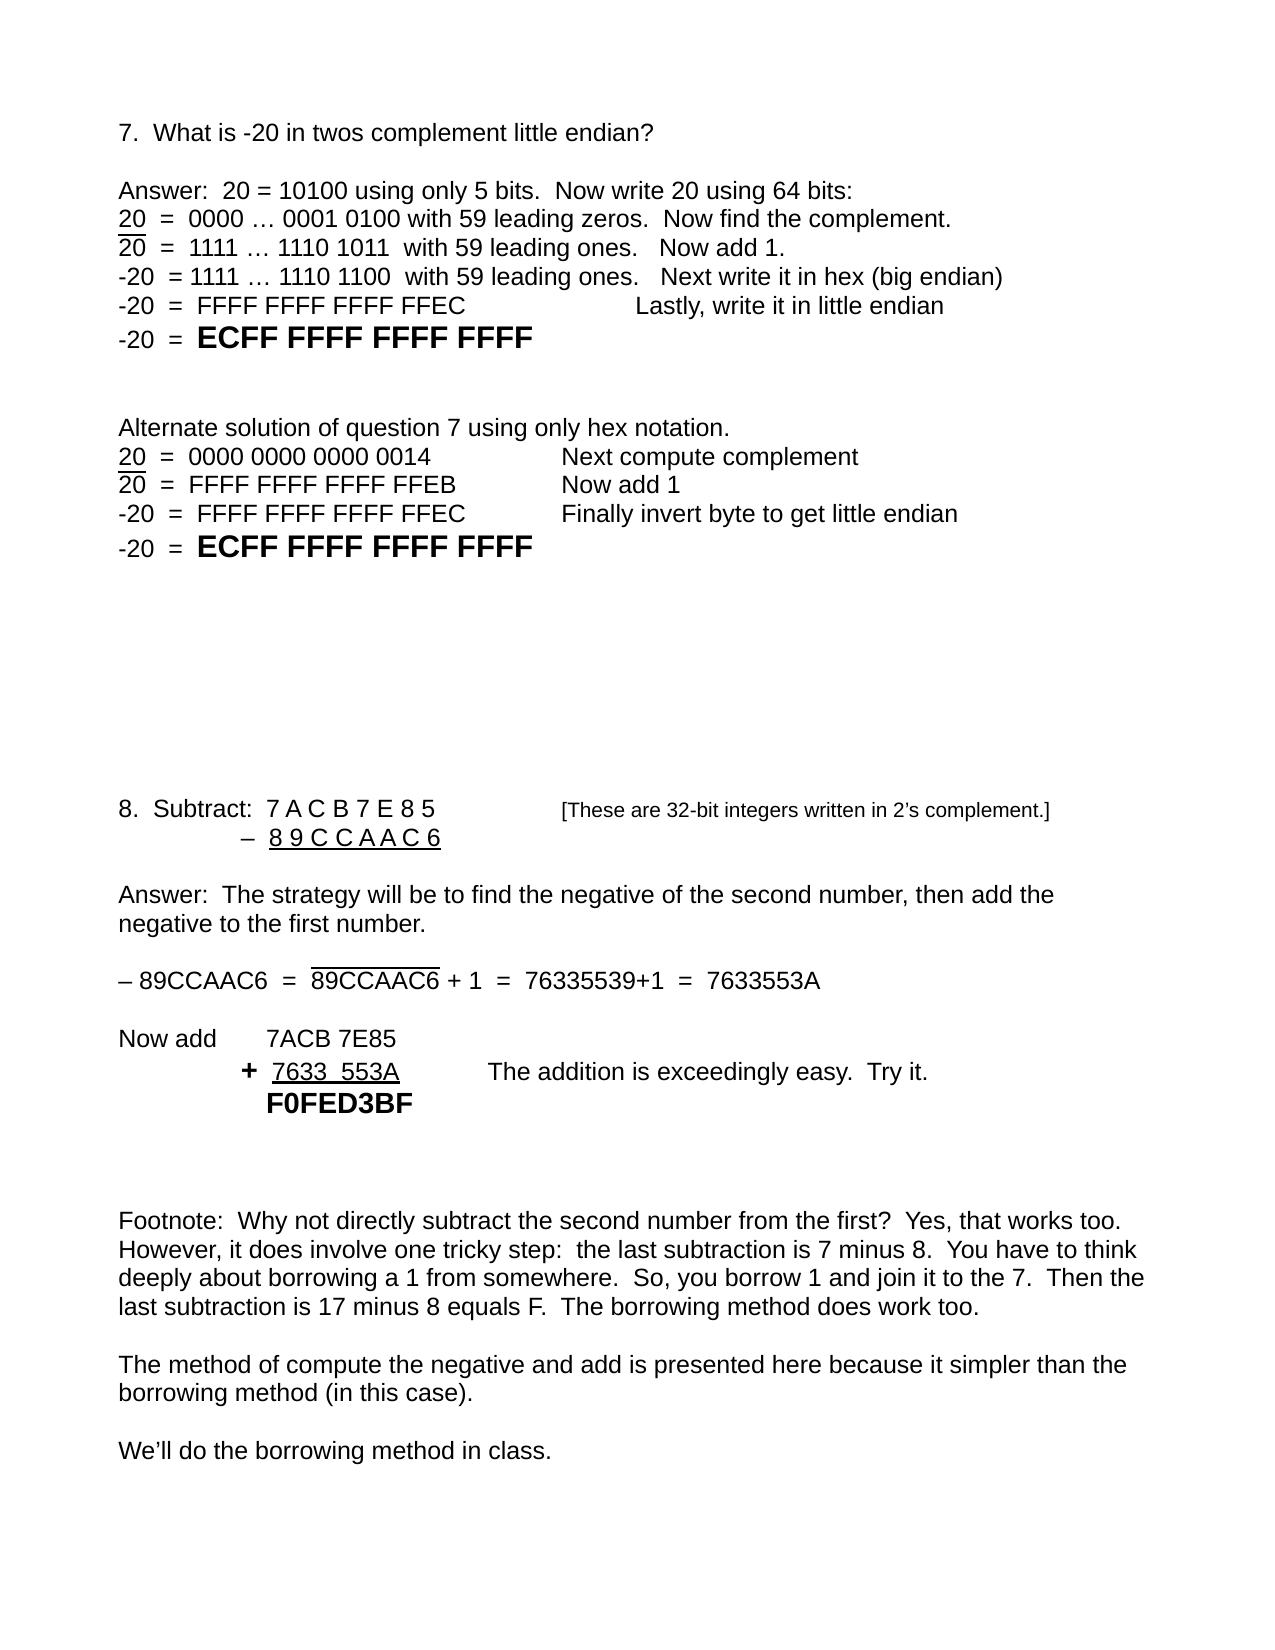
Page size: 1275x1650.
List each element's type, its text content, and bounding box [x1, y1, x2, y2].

text The method of compute the negative and add is presented here because it simpler than the borrowing method (in this case). [118, 1349, 1157, 1407]
text -20 = 1111 … 1110 1100 with 59 leading ones. Next write it in hex (big endian) [118, 262, 1157, 291]
text -20 = FFFF FFFF FFFF FFEC Finally invert byte to get little endian [118, 499, 1157, 528]
text -20 = FFFF FFFF FFFF FFEC Lastly, write it in little endian [118, 291, 1157, 319]
text F0FED3BF [118, 1086, 1157, 1119]
text Footnote: Why not directly subtract the second number from the first? Yes, that works too. However, it does involve one tricky step: the last subtraction is 7 minus 8. You have to think deeply about borrowing a 1 from somewhere. So, you borrow 1 and join it to the 7. Then the last subtraction is 17 minus 8 equals F. The borrowing method does work too. [118, 1206, 1157, 1321]
text Alternate solution of question 7 using only hex notation. [118, 413, 1157, 442]
text 20 = FFFF FFFF FFFF FFEB Now add 1 [118, 470, 1157, 499]
text 20 = 1111 … 1110 1011 with 59 leading ones. Now add 1. [118, 233, 1157, 262]
text -20 = ECFF FFFF FFFF FFFF [118, 319, 1157, 355]
text Answer: The strategy will be to find the negative of the second number, then add the negative to the first number. [118, 880, 1157, 937]
text – 89CCAAC6 = 89CCAAC6 + 1 = 76335539+1 = 7633553A [118, 966, 1157, 995]
text + 7633 553A The addition is exceedingly easy. Try it. [118, 1052, 1157, 1086]
text -20 = ECFF FFFF FFFF FFFF [118, 528, 1157, 564]
text Now add 7ACB 7E85 [118, 1024, 1157, 1052]
text 8. Subtract: 7 A C B 7 E 8 5 [These are 32-bit integers written in 2’s complement.] [118, 794, 1157, 822]
text – 8 9 C C A A C 6 [118, 822, 1157, 851]
text 20 = 0000 … 0001 0100 with 59 leading zeros. Now find the complement. [118, 204, 1157, 233]
text 7. What is -20 in twos complement little endian? [118, 118, 1157, 147]
text 20 = 0000 0000 0000 0014 Next compute complement [118, 442, 1157, 470]
text Answer: 20 = 10100 using only 5 bits. Now write 20 using 64 bits: [118, 176, 1157, 204]
text We’ll do the borrowing method in class. [118, 1436, 1157, 1464]
